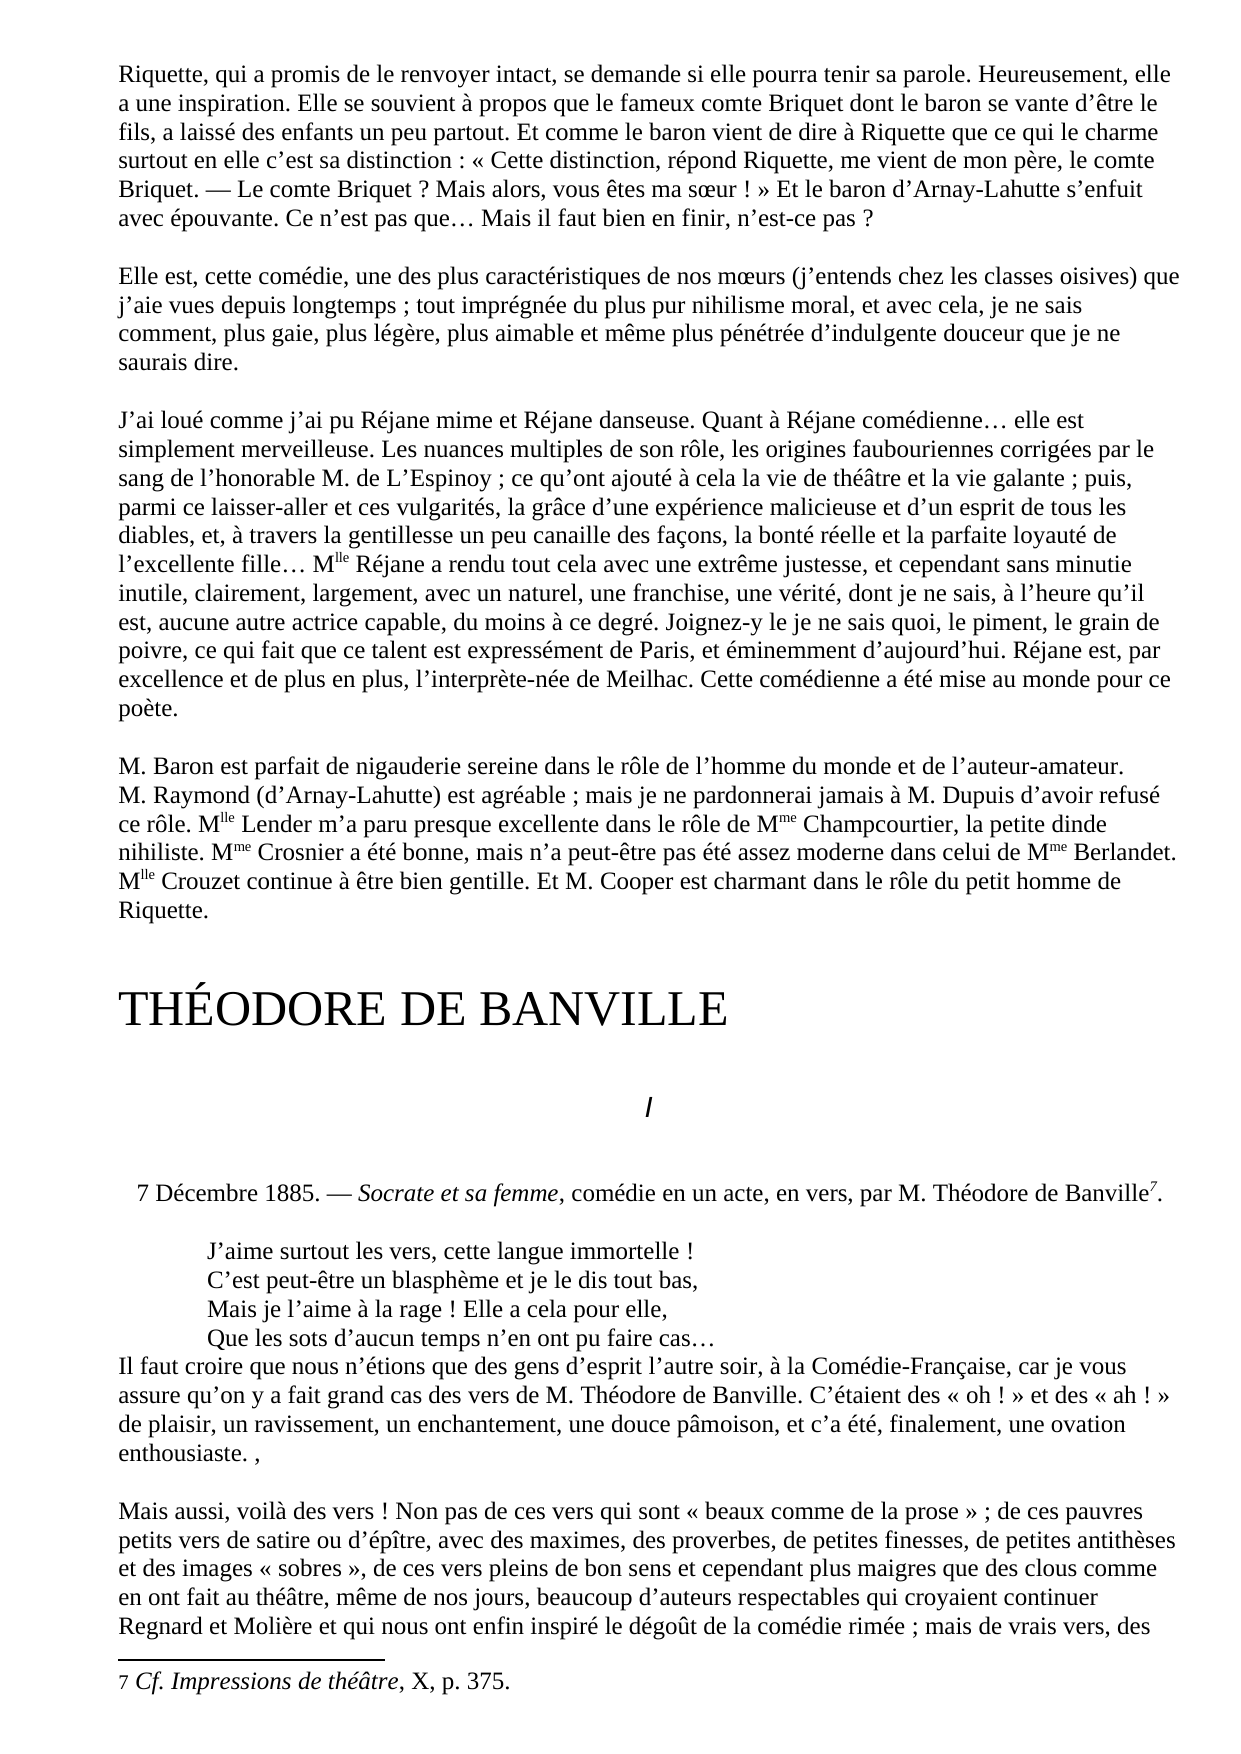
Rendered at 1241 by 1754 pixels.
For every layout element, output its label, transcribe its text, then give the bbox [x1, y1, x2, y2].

text Il faut croire que nous n’étions que des gens d’esprit l’autre soir, à la Comédie-Française, car je vous assure qu’on y a fait grand cas des vers de M. Théodore de Banville. C’étaient des « oh ! » et des « ah ! » de plaisir, un ravissement, un enchantement, une douce pâmoison, et c’a été, finalement, une ovation enthousiaste. , [118, 1351, 1181, 1466]
text Cf. Impressions de théâtre, X, p. 375. [118, 1666, 1181, 1695]
subtitle I [118, 1090, 1181, 1124]
text J’aime surtout les vers, cette langue immortelle ! [207, 1236, 1181, 1265]
text Riquette, qui a promis de le renvoyer intact, se demande si elle pourra tenir sa parole. Heureusement, elle a une inspiration. Elle se souvient à propos que le fameux comte Briquet dont le baron se vante d’être le fils, a laissé des enfants un peu partout. Et comme le baron vient de dire à Riquette que ce qui le charme surtout en elle c’est sa distinction : « Cette distinction, répond Riquette, me vient de mon père, le comte Briquet. — Le comte Briquet ? Mais alors, vous êtes ma sœur ! » Et le baron d’Arnay-Lahutte s’enfuit avec épouvante. Ce n’est pas que… Mais il faut bien en finir, n’est-ce pas ? [118, 59, 1181, 232]
subtitle 7 Décembre 1885. — Socrate et sa femme, comédie en un acte, en vers, par M. Théodore de Banville. [118, 1178, 1181, 1207]
text Mais je l’aime à la rage ! Elle a cela pour elle, [207, 1294, 1181, 1323]
subtitle THÉODORE DE BANVILLE [118, 978, 1181, 1036]
text M. Baron est parfait de nigauderie sereine dans le rôle de l’homme du monde et de l’auteur-amateur. M. Raymond (d’Arnay-Lahutte) est agréable ; mais je ne pardonnerai jamais à M. Dupuis d’avoir refusé ce rôle. Mlle Lender m’a paru presque excellente dans le rôle de Mme Champcourtier, la petite dinde nihiliste. Mme Crosnier a été bonne, mais n’a peut-être pas été assez moderne dans celui de Mme Berlandet. Mlle Crouzet continue à être bien gentille. Et M. Cooper est charmant dans le rôle du petit homme de Riquette. [118, 751, 1181, 924]
text C’est peut-être un blasphème et je le dis tout bas, [207, 1265, 1181, 1294]
text J’ai loué comme j’ai pu Réjane mime et Réjane danseuse. Quant à Réjane comédienne… elle est simplement merveilleuse. Les nuances multiples de son rôle, les origines faubouriennes corrigées par le sang de l’honorable M. de L’Espinoy ; ce qu’ont ajouté à cela la vie de théâtre et la vie galante ; puis, parmi ce laisser-aller et ces vulgarités, la grâce d’une expérience malicieuse et d’un esprit de tous les diables, et, à travers la gentillesse un peu canaille des façons, la bonté réelle et la parfaite loyauté de l’excellente fille… Mlle Réjane a rendu tout cela avec une extrême justesse, et cependant sans minutie inutile, clairement, largement, avec un naturel, une franchise, une vérité, dont je ne sais, à l’heure qu’il est, aucune autre actrice capable, du moins à ce degré. Joignez-y le je ne sais quoi, le piment, le grain de poivre, ce qui fait que ce talent est expressément de Paris, et éminemment d’aujourd’hui. Réjane est, par excellence et de plus en plus, l’interprète-née de Meilhac. Cette comédienne a été mise au monde pour ce poète. [118, 406, 1181, 722]
text Elle est, cette comédie, une des plus caractéristiques de nos mœurs (j’entends chez les classes oisives) que j’aie vues depuis longtemps ; tout imprégnée du plus pur nihilisme moral, et avec cela, je ne sais comment, plus gaie, plus légère, plus aimable et même plus pénétrée d’indulgente douceur que je ne saurais dire. [118, 261, 1181, 376]
text Que les sots d’aucun temps n’en ont pu faire cas… [207, 1323, 1181, 1351]
text Mais aussi, voilà des vers ! Non pas de ces vers qui sont « beaux comme de la prose » ; de ces pauvres petits vers de satire ou d’épître, avec des maximes, des proverbes, de petites finesses, de petites antithèses et des images « sobres », de ces vers pleins de bon sens et cependant plus maigres que des clous comme en ont fait au théâtre, même de nos jours, beaucoup d’auteurs respectables qui croyaient continuer Regnard et Molière et qui nous ont enfin inspiré le dégoût de la comédie rimée ; mais de vrais vers, des [118, 1496, 1181, 1640]
